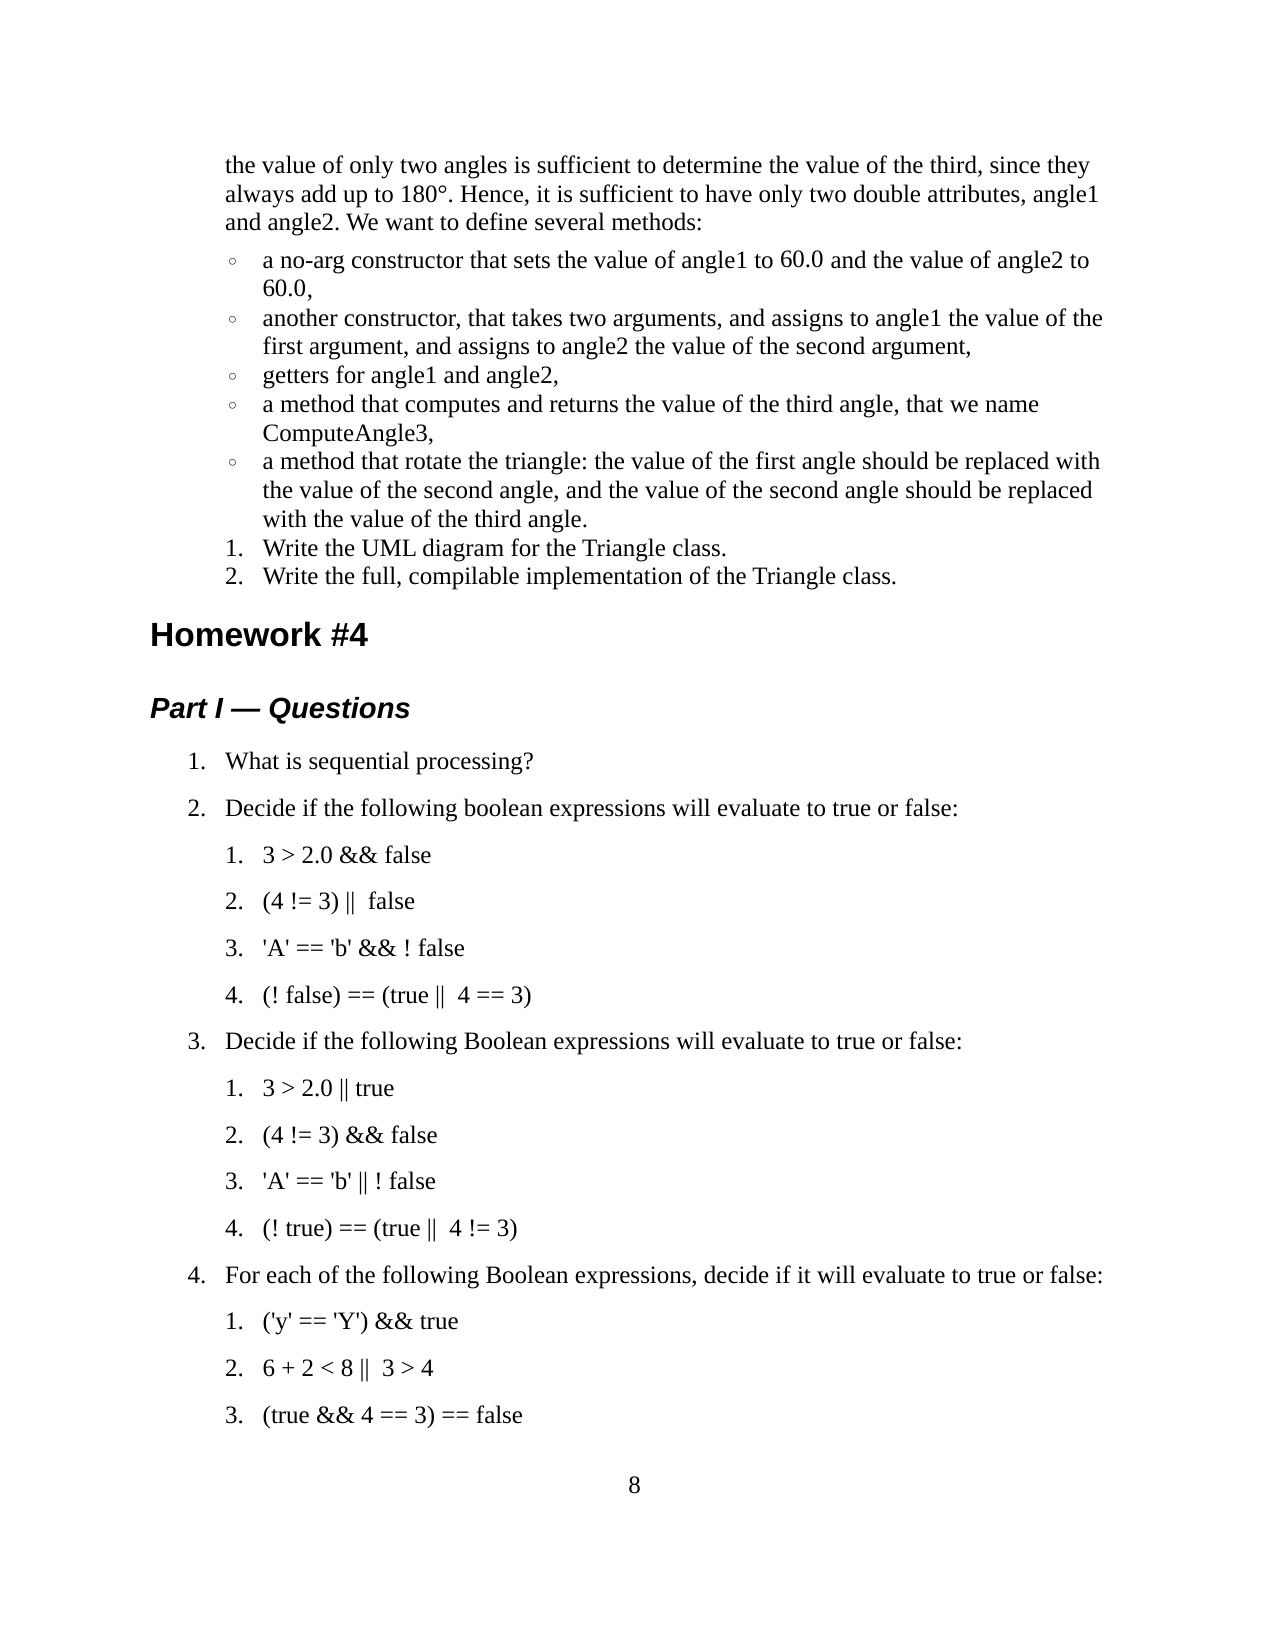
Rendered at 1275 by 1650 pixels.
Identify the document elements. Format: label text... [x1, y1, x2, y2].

list (true && 4 == 3) == false [225, 1400, 1125, 1428]
list Write the full, compilable implementation of the Triangle class. [225, 561, 1125, 590]
list a no-arg constructor that sets the value of angle1 to and the value of angle2 to , [225, 245, 1125, 303]
list Decide if the following Boolean expressions will evaluate to true or false: [187, 1026, 1125, 1055]
list 3 > 2.0 && false [225, 840, 1125, 868]
list ('y' == 'Y') && true [225, 1306, 1125, 1335]
list a method that computes and returns the value of the third angle, that we name ComputeAngle3, [225, 389, 1125, 446]
list (! true) == (true || 4 != 3) [225, 1213, 1125, 1242]
list What is sequential processing? [187, 746, 1125, 775]
list the value of only two angles is sufficient to determine the value of the third, since they always add up to 180°. Hence, it is sufficient to have only two double attributes, angle1 and angle2. We want to define several methods: [187, 150, 1125, 236]
list Decide if the following boolean expressions will evaluate to true or false: [187, 793, 1125, 822]
list 'A' == 'b' || ! false [225, 1166, 1125, 1195]
list another constructor, that takes two arguments, and assigns to angle1 the value of the first argument, and assigns to angle2 the value of the second argument, [225, 303, 1125, 360]
list getters for angle1 and angle2, [225, 360, 1125, 389]
list 3 > 2.0 || true [225, 1073, 1125, 1102]
subtitle Homework #4 [150, 615, 1125, 654]
list (4 != 3) || false [225, 886, 1125, 915]
list a method that rotate the triangle: the value of the first angle should be replaced with the value of the second angle, and the value of the second angle should be replaced with the value of the third angle. [225, 446, 1125, 533]
list (4 != 3) && false [225, 1120, 1125, 1148]
list For each of the following Boolean expressions, decide if it will evaluate to true or false: [187, 1260, 1125, 1288]
list Write the UML diagram for the Triangle class. [225, 533, 1125, 561]
list 6 + 2 < 8 || 3 > 4 [225, 1353, 1125, 1382]
list 'A' == 'b' && ! false [225, 933, 1125, 962]
list (! false) == (true || 4 == 3) [225, 980, 1125, 1008]
subtitle Part I — Questions [150, 691, 1125, 725]
